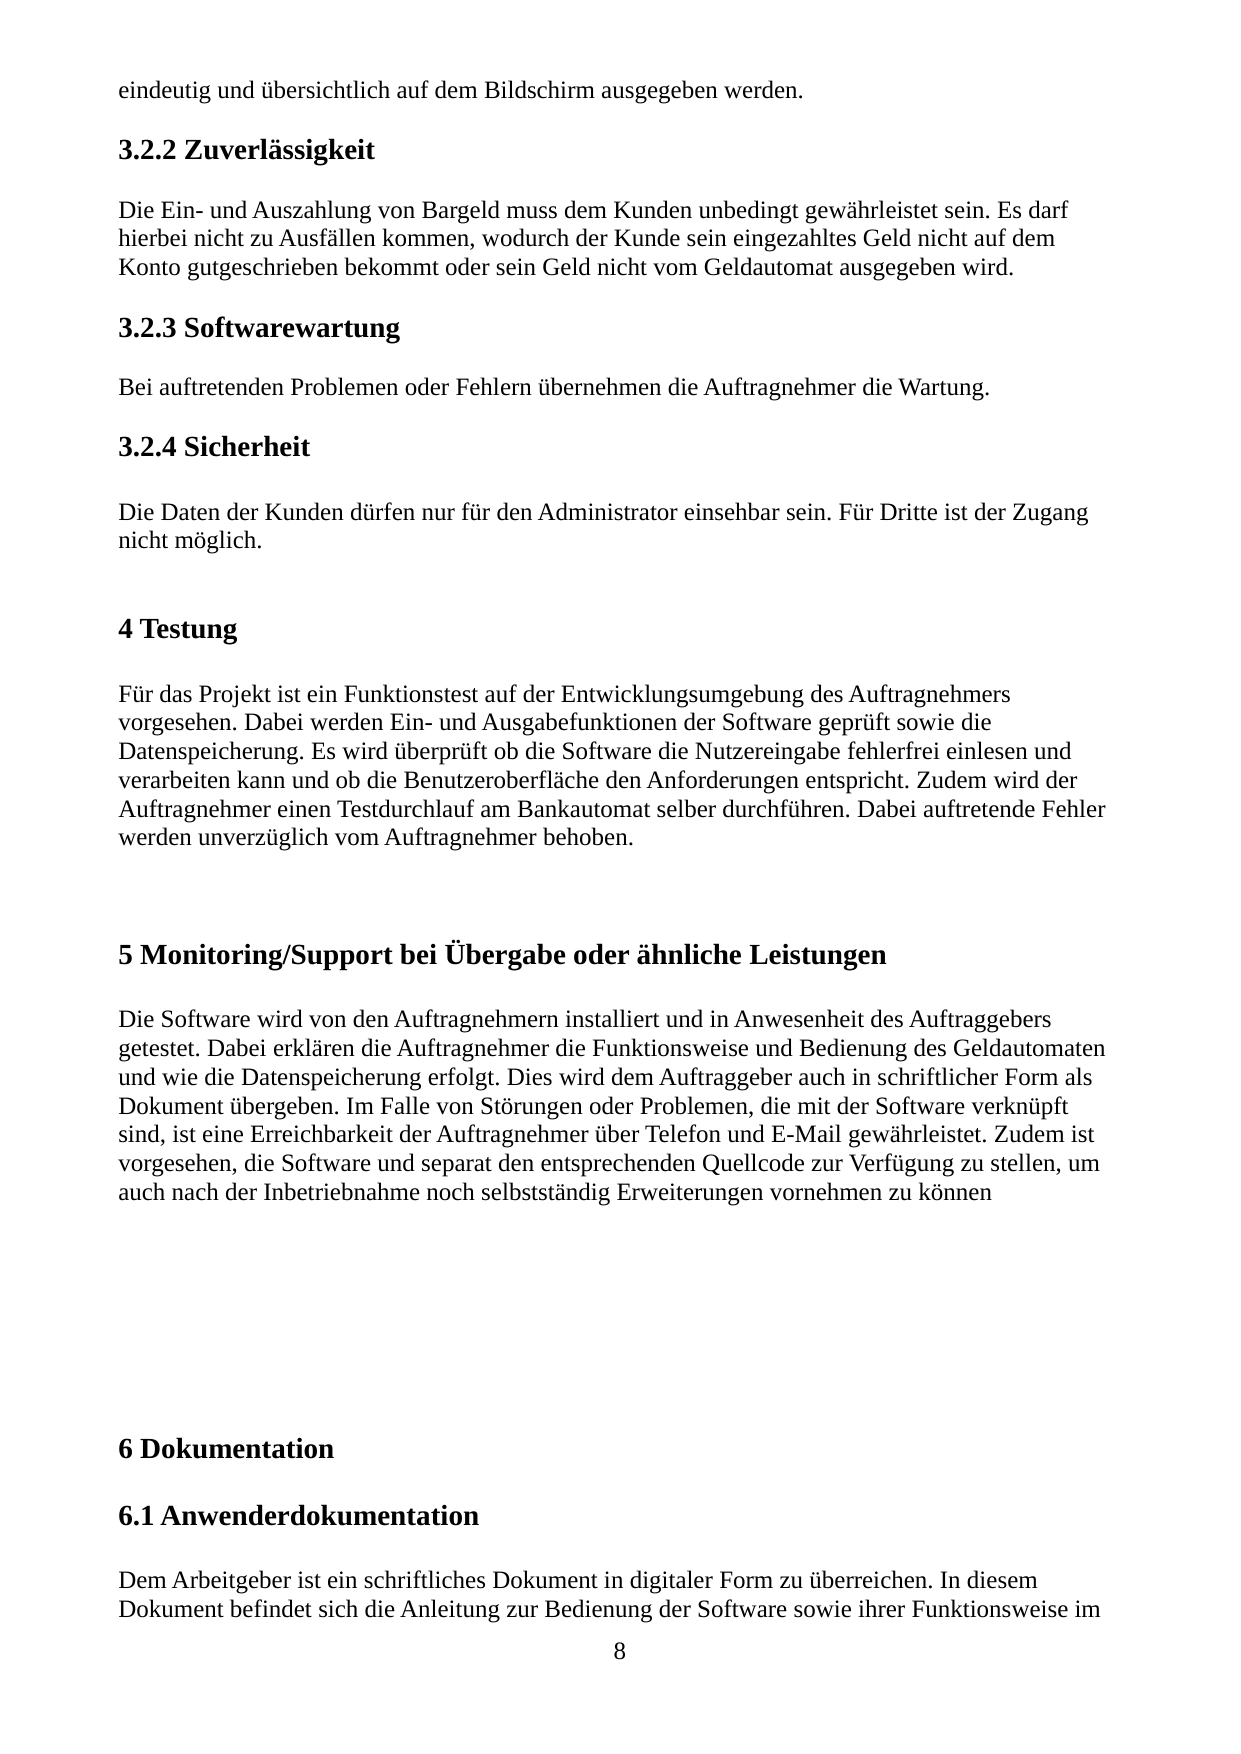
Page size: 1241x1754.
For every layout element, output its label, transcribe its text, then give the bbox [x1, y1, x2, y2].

text 5 Monitoring/Support bei Übergabe oder ähnliche Leistungen [118, 937, 1107, 971]
text 3.2.4 Sicherheit [118, 429, 1107, 463]
text 3.2.2 Zuverlässigkeit [118, 132, 1107, 166]
text 3.2.3 Softwarewartung [118, 310, 1107, 343]
text Dem Arbeitgeber ist ein schriftliches Dokument in digitaler Form zu überreichen. In diesem Dokument befindet sich die Anleitung zur Bedienung der Software sowie ihrer Funktionsweise im [118, 1565, 1107, 1623]
text 6.1 Anwenderdokumentation [118, 1498, 1107, 1532]
text Bei auftretenden Problemen oder Fehlern übernehmen die Auftragnehmer die Wartung. [118, 372, 1107, 401]
text 4 Testung [118, 612, 1107, 645]
text eindeutig und übersichtlich auf dem Bildschirm ausgegeben werden. [118, 75, 1107, 104]
text 6 Dokumentation [118, 1431, 1107, 1464]
text Die Ein- und Auszahlung von Bargeld muss dem Kunden unbedingt gewährleistet sein. Es darf hierbei nicht zu Ausfällen kommen, wodurch der Kunde sein eingezahltes Geld nicht auf dem Konto gutgeschrieben bekommt oder sein Geld nicht vom Geldautomat ausgegeben wird. [118, 195, 1107, 281]
text Die Software wird von den Auftragnehmern installiert und in Anwesenheit des Auftraggebers getestet. Dabei erklären die Auftragnehmer die Funktionsweise und Bedienung des Geldautomaten und wie die Datenspeicherung erfolgt. Dies wird dem Auftraggeber auch in schriftlicher Form als Dokument übergeben. Im Falle von Störungen oder Problemen, die mit der Software verknüpft sind, ist eine Erreichbarkeit der Auftragnehmer über Telefon und E-Mail gewährleistet. Zudem ist vorgesehen, die Software und separat den entsprechenden Quellcode zur Verfügung zu stellen, um auch nach der Inbetriebnahme noch selbstständig Erweiterungen vornehmen zu können [118, 1004, 1107, 1206]
text Die Daten der Kunden dürfen nur für den Administrator einsehbar sein. Für Dritte ist der Zugang nicht möglich. [118, 497, 1107, 554]
text Für das Projekt ist ein Funktionstest auf der Entwicklungsumgebung des Auftragnehmers vorgesehen. Dabei werden Ein- und Ausgabefunktionen der Software geprüft sowie die Datenspeicherung. Es wird überprüft ob die Software die Nutzereingabe fehlerfrei einlesen und verarbeiten kann und ob die Benutzeroberfläche den Anforderungen entspricht. Zudem wird der Auftragnehmer einen Testdurchlauf am Bankautomat selber durchführen. Dabei auftretende Fehler werden unverzüglich vom Auftragnehmer behoben. [118, 679, 1107, 851]
